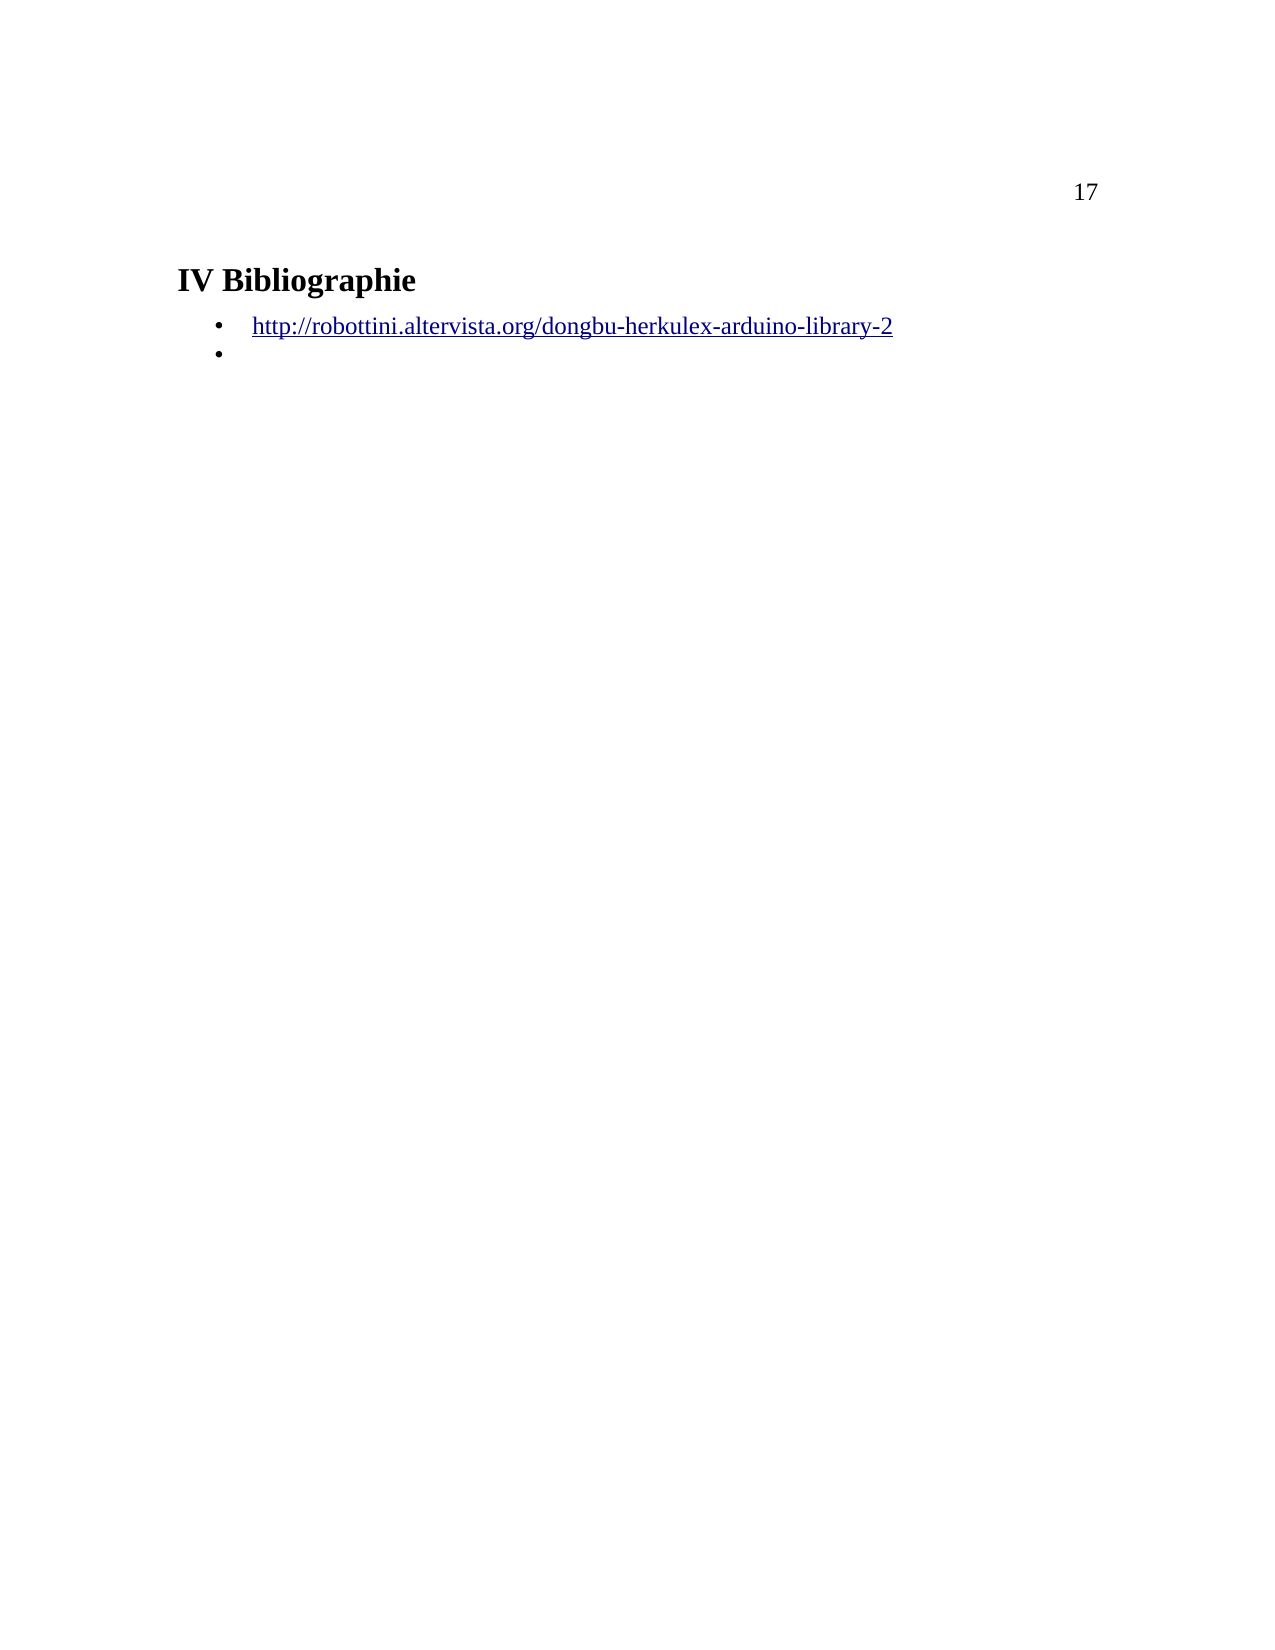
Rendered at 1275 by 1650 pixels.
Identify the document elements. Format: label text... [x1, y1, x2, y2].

list http://robottini.altervista.org/dongbu-herkulex-arduino-library-2 [214, 311, 1098, 340]
subtitle IV Bibliographie [177, 260, 1098, 298]
